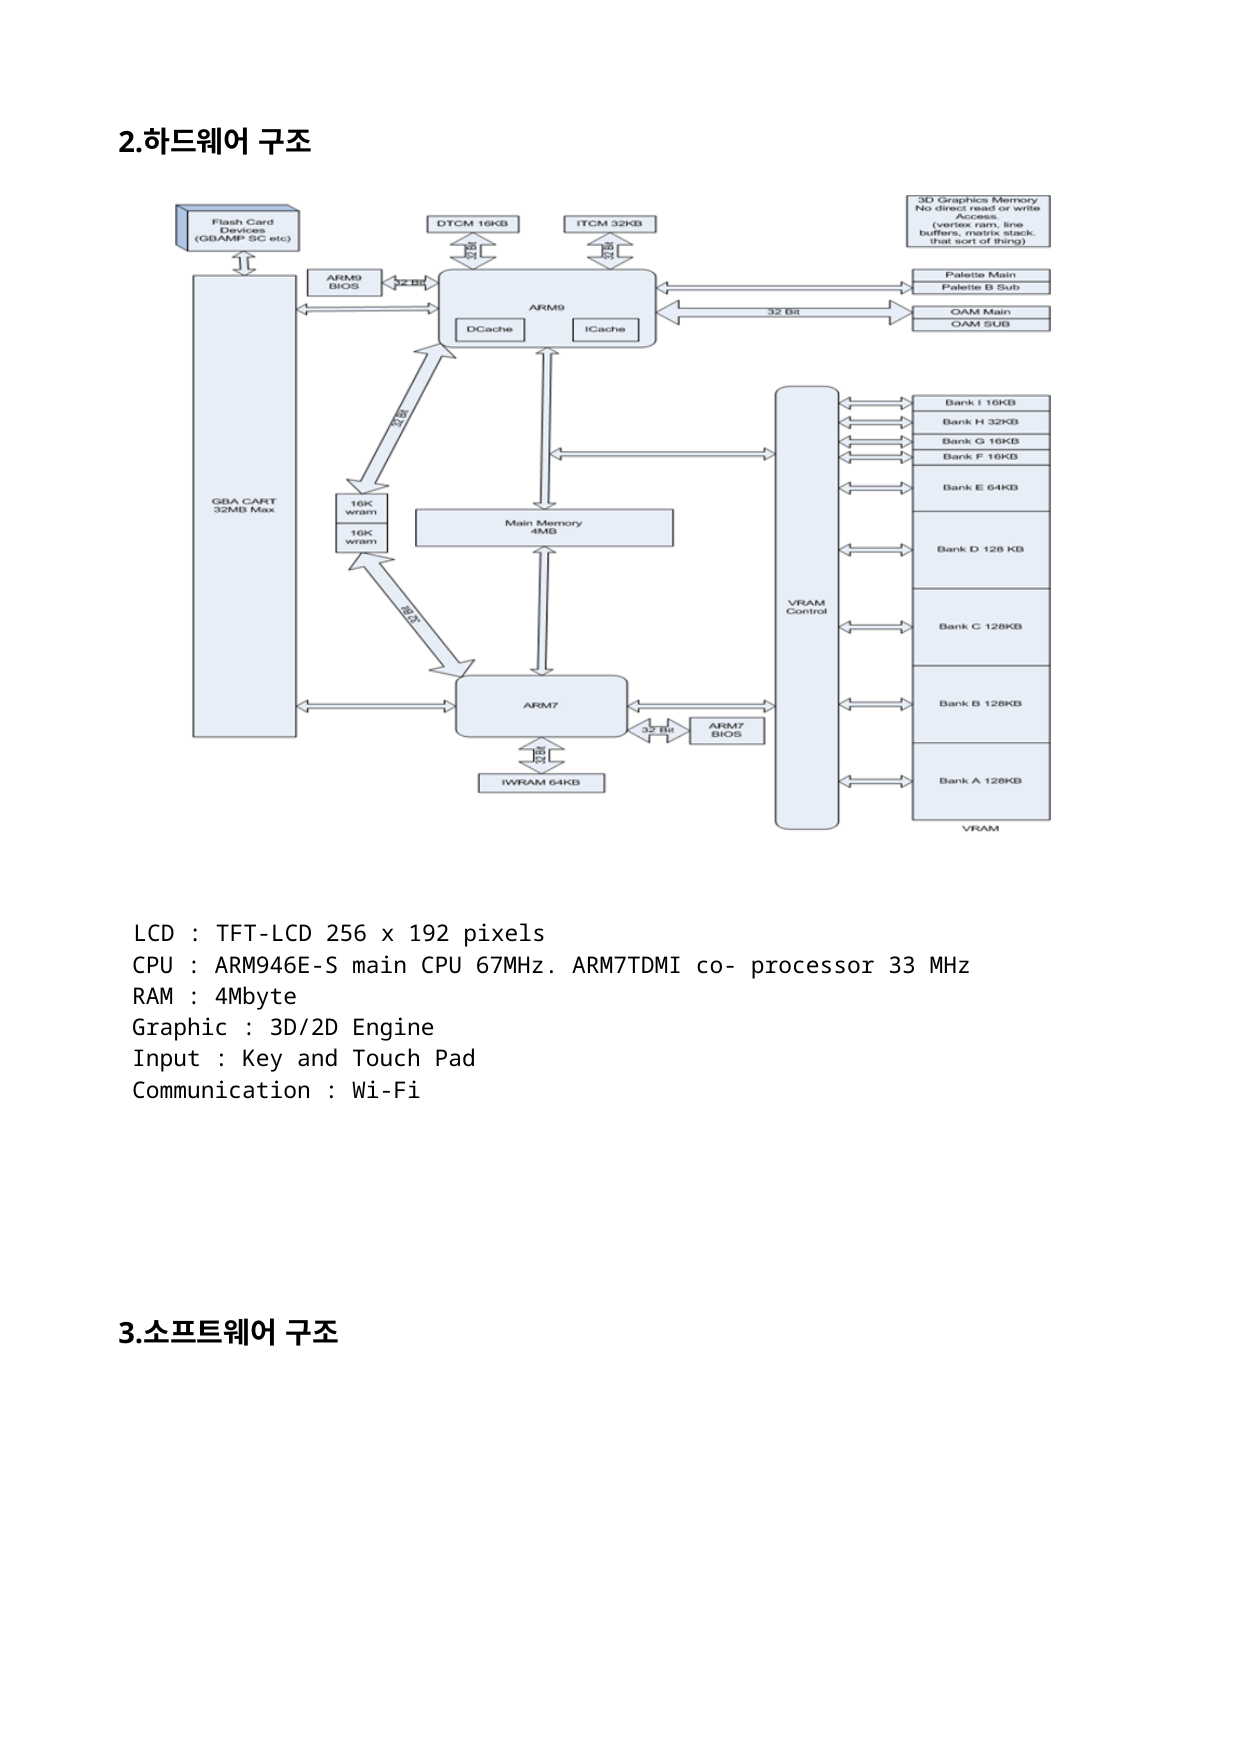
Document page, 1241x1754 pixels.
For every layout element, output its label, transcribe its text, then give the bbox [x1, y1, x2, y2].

text 2.하드웨어 구조 [118, 118, 1122, 161]
text 3.소프트웨어 구조 [118, 1309, 1122, 1352]
picture [174, 194, 1052, 835]
text LCD : TFT-LCD 256 x 192 pixels CPU : ARM946E-S main CPU 67MHz. ARM7TDMI co- processor 33 MHz RAM : 4Mbyte Graphic : 3D/2D Engine Input : Key and Touch Pad Communication : Wi-Fi [118, 914, 1122, 1105]
